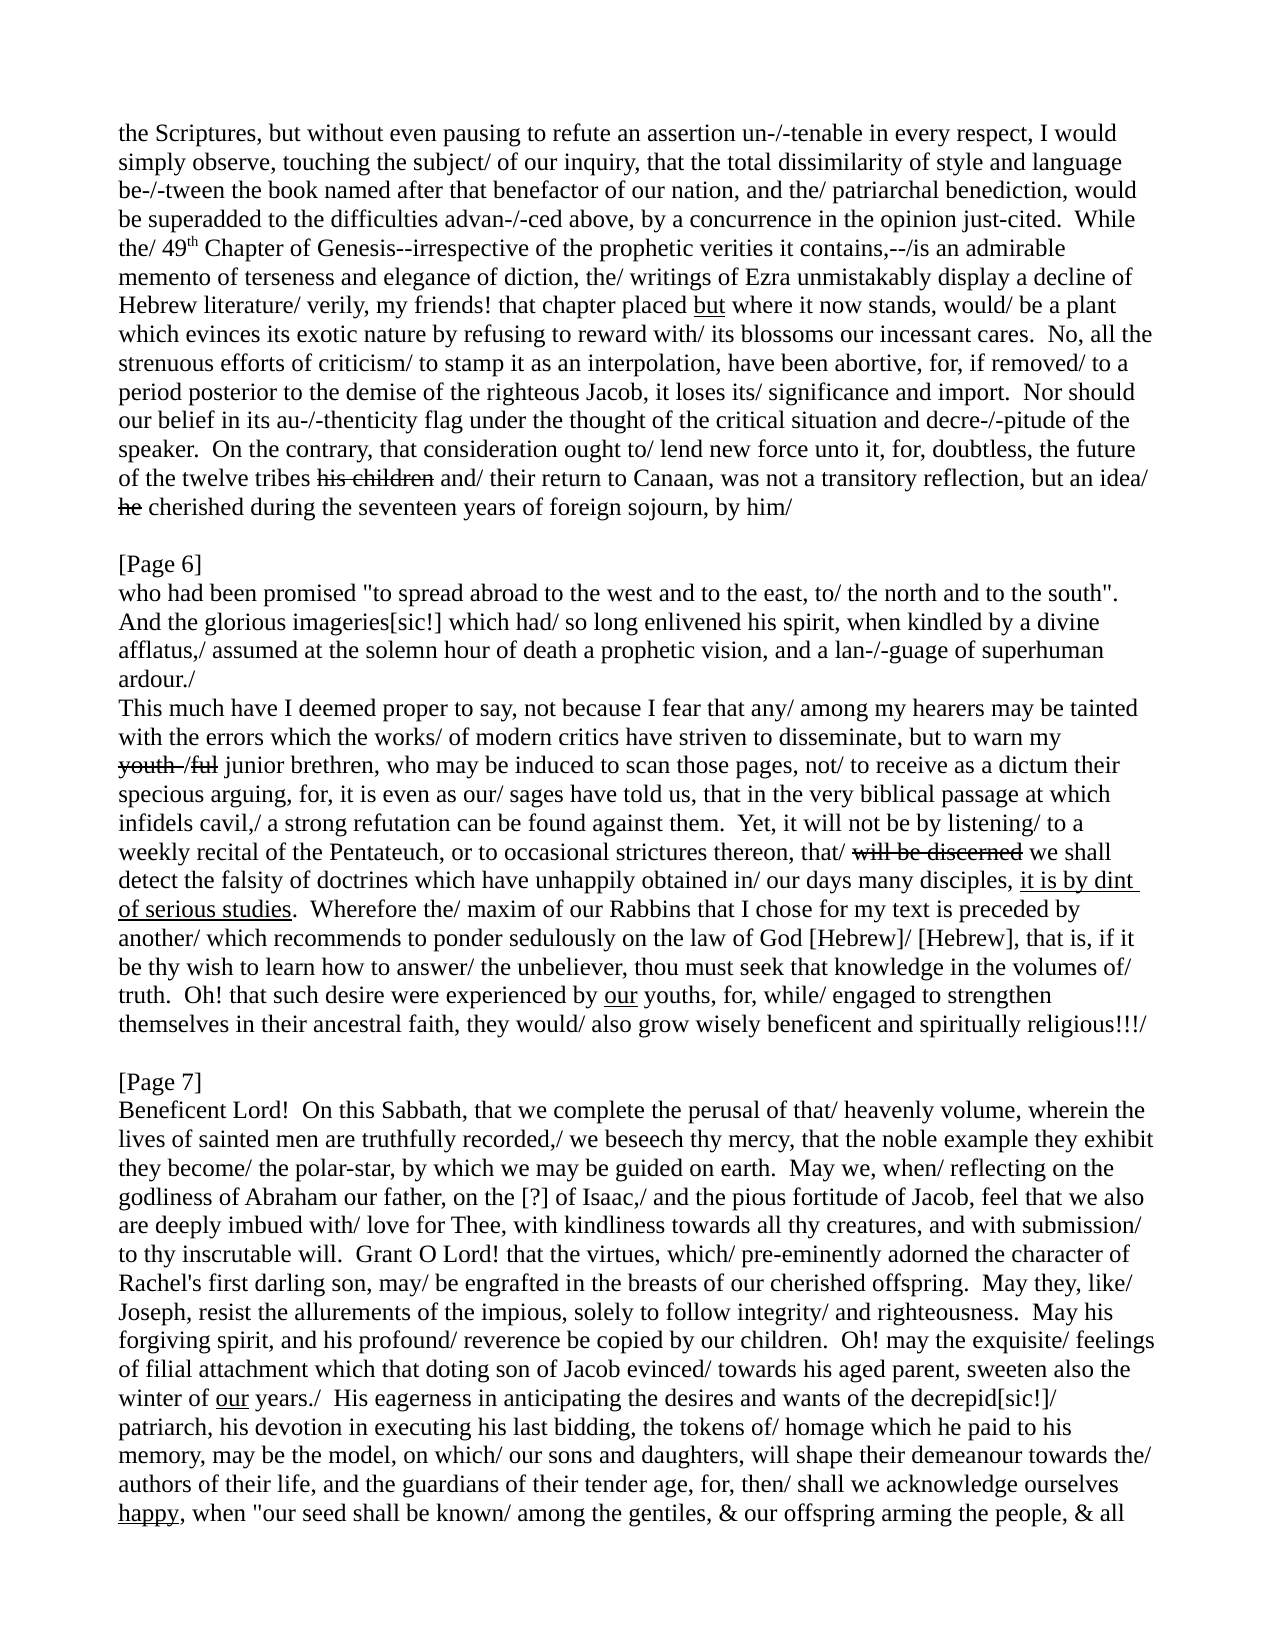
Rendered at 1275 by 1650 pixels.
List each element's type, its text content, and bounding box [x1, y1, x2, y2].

text [Page 7] Beneficent Lord! On this Sabbath, that we complete the perusal of that/ heavenly volume, wherein the lives of sainted men are truthfully recorded,/ we beseech thy mercy, that the noble example they exhibit they become/ the polar-star, by which we may be guided on earth. May we, when/ reflecting on the godliness of Abraham our father, on the [?] of Isaac,/ and the pious fortitude of Jacob, feel that we also are deeply imbued with/ love for Thee, with kindliness towards all thy creatures, and with submission/ to thy inscrutable will. Grant O Lord! that the virtues, which/ pre-eminently adorned the character of Rachel's first darling son, may/ be engrafted in the breasts of our cherished offspring. May they, like/ Joseph, resist the allurements of the impious, solely to follow integrity/ and righteousness. May his forgiving spirit, and his profound/ reverence be copied by our children. Oh! may the exquisite/ feelings of filial attachment which that doting son of Jacob evinced/ towards his aged parent, sweeten also the winter of our years./ His eagerness in anticipating the desires and wants of the decrepid[sic!]/ patriarch, his devotion in executing his last bidding, the tokens of/ homage which he paid to his memory, may be the model, on which/ our sons and daughters, will shape their demeanour towards the/ authors of their life, and the guardians of their tender age, for, then/ shall we acknowledge ourselves happy, when "our seed shall be known/ among the gentiles, & our offspring arming the people, & all [118, 1067, 1157, 1527]
text who had been promised "to spread abroad to the west and to the east, to/ the north and to the south". And the glorious imageries[sic!] which had/ so long enlivened his spirit, when kindled by a divine afflatus,/ assumed at the solemn hour of death a prophetic vision, and a lan-/-guage of superhuman ardour./ [118, 578, 1157, 693]
text This much have I deemed proper to say, not because I fear that any/ among my hearers may be tainted with the errors which the works/ of modern critics have striven to disseminate, but to warn my youth-/ful junior brethren, who may be induced to scan those pages, not/ to receive as a dictum their specious arguing, for, it is even as our/ sages have told us, that in the very biblical passage at which infidels cavil,/ a strong refutation can be found against them. Yet, it will not be by listening/ to a weekly recital of the Pentateuch, or to occasional strictures thereon, that/ will be discerned we shall detect the falsity of doctrines which have unhappily obtained in/ our days many disciples, it is by dint of serious studies. Wherefore the/ maxim of our Rabbins that I chose for my text is preceded by another/ which recommends to ponder sedulously on the law of God [Hebrew]/ [Hebrew], that is, if it be thy wish to learn how to answer/ the unbeliever, thou must seek that knowledge in the volumes of/ truth. Oh! that such desire were experienced by our youths, for, while/ engaged to strengthen themselves in their ancestral faith, they would/ also grow wisely beneficent and spiritually religious!!!/ [118, 693, 1157, 1038]
text [Page 6] [118, 549, 1157, 578]
text the Scriptures, but without even pausing to refute an assertion un-/-tenable in every respect, I would simply observe, touching the subject/ of our inquiry, that the total dissimilarity of style and language be-/-tween the book named after that benefactor of our nation, and the/ patriarchal benediction, would be superadded to the difficulties advan-/-ced above, by a concurrence in the opinion just-cited. While the/ 49th Chapter of Genesis--irrespective of the prophetic verities it contains,--/is an admirable memento of terseness and elegance of diction, the/ writings of Ezra unmistakably display a decline of Hebrew literature/ verily, my friends! that chapter placed but where it now stands, would/ be a plant which evinces its exotic nature by refusing to reward with/ its blossoms our incessant cares. No, all the strenuous efforts of criticism/ to stamp it as an interpolation, have been abortive, for, if removed/ to a period posterior to the demise of the righteous Jacob, it loses its/ significance and import. Nor should our belief in its au-/-thenticity flag under the thought of the critical situation and decre-/-pitude of the speaker. On the contrary, that consideration ought to/ lend new force unto it, for, doubtless, the future of the twelve tribes his children and/ their return to Canaan, was not a transitory reflection, but an idea/ he cherished during the seventeen years of foreign sojourn, by him/ [118, 118, 1157, 521]
